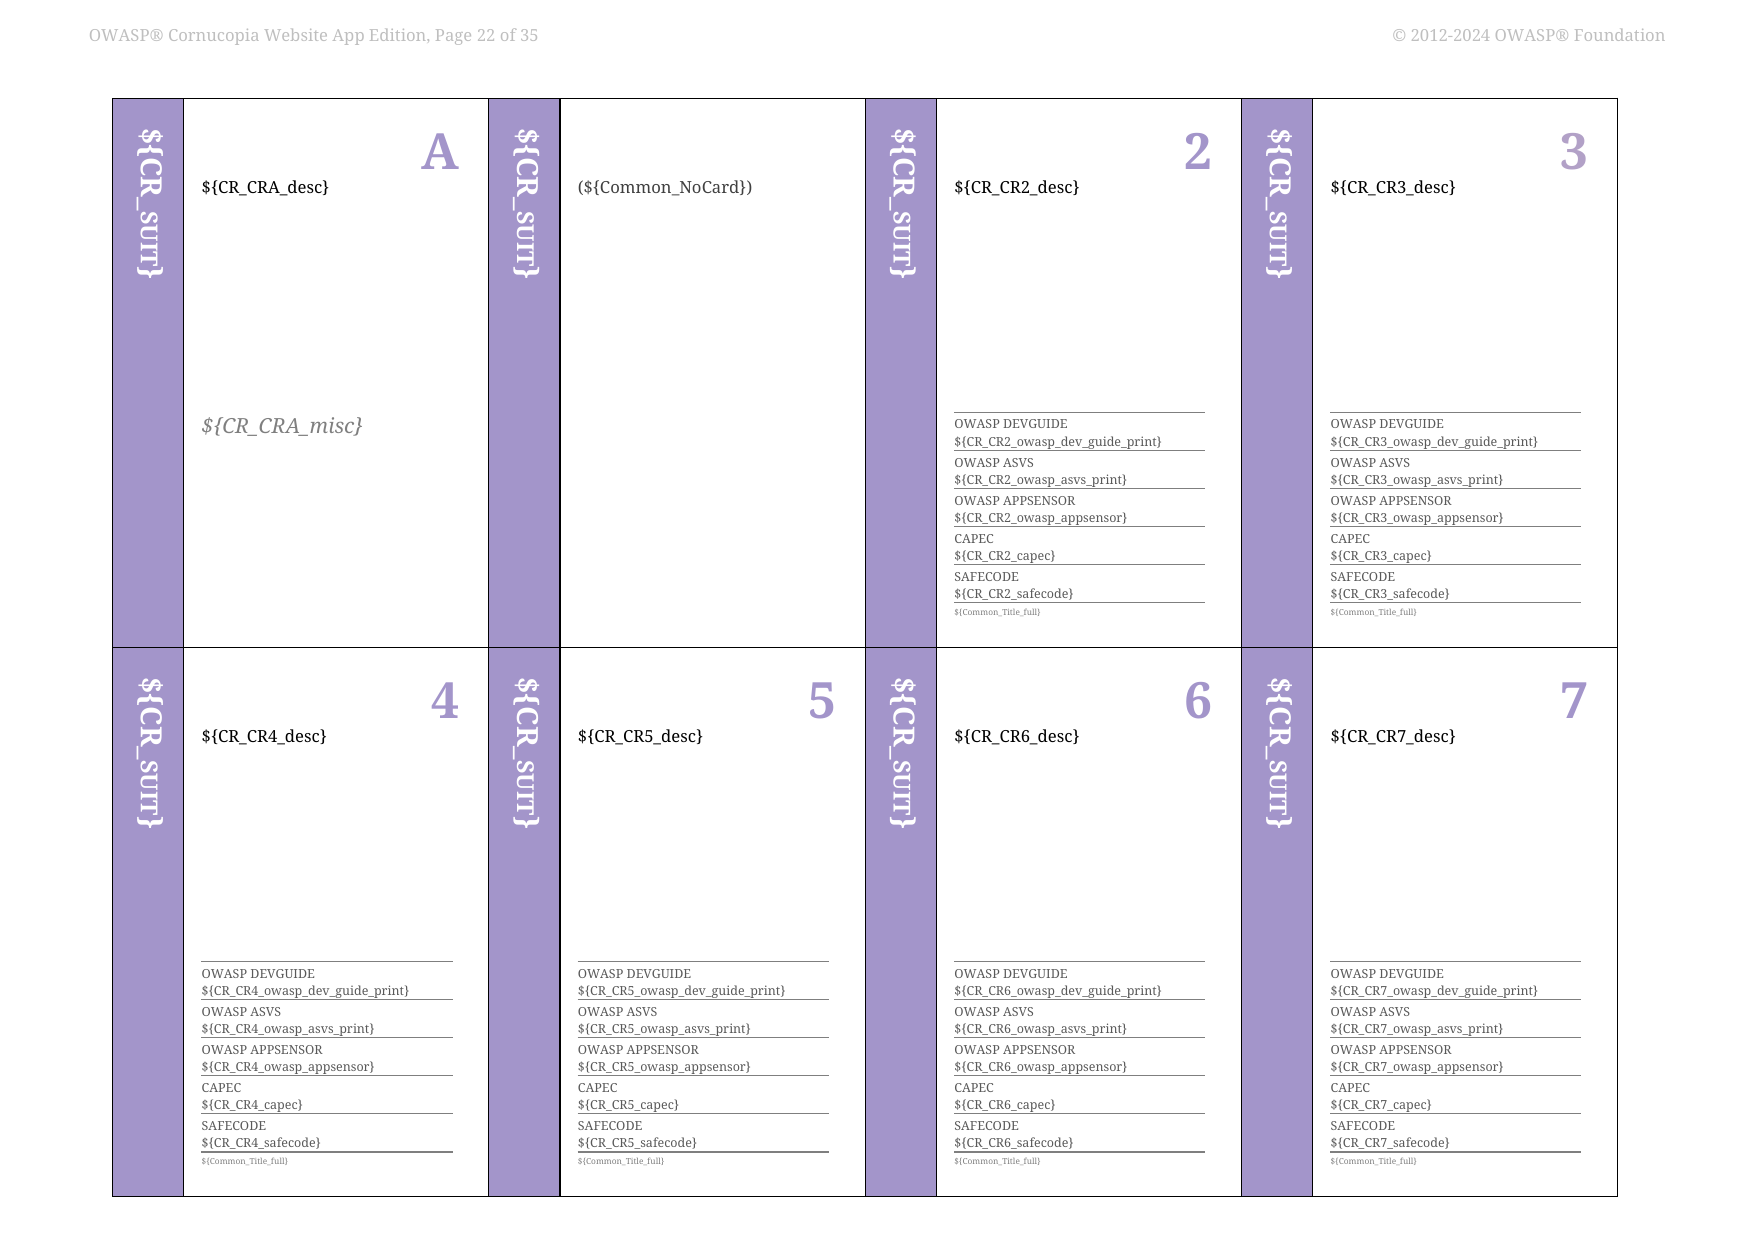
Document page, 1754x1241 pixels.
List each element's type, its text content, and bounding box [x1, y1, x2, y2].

table_cell 5 [561, 648, 865, 723]
table_cell OWASP ASVS ${CR_CR5_owasp_asvs_print} [578, 1000, 829, 1037]
table_cell CAPEC ${CR_CR3_capec} [1330, 527, 1581, 564]
table_header 2 [937, 99, 1241, 174]
table_cell ${Common_Title_full} [201, 1153, 452, 1167]
table_cell [184, 960, 488, 1196]
table_header OWASP DEVGUIDE ${CR_CR4_owasp_dev_guide_print} [201, 962, 452, 999]
table_cell ${Common_Title_full} [1330, 1153, 1581, 1167]
table_header ${CR_suit} [113, 99, 183, 647]
table_cell ${CR_CR4_desc} [184, 724, 488, 960]
table_cell CAPEC ${CR_CR2_capec} [954, 527, 1205, 564]
table_cell CAPEC ${CR_CR5_capec} [578, 1076, 829, 1113]
table_cell (${Common_NoCard}) [561, 174, 865, 411]
table_cell [561, 411, 865, 647]
table_cell SAFECODE ${CR_CR4_safecode} [201, 1114, 452, 1151]
table_cell ${CR_CR7_desc} [1313, 724, 1617, 960]
table_cell SAFECODE ${CR_CR7_safecode} [1330, 1114, 1581, 1151]
table_cell OWASP ASVS ${CR_CR6_owasp_asvs_print} [954, 1000, 1205, 1037]
table_header ${CR_suit} [1242, 99, 1312, 647]
table_cell [937, 960, 1241, 1196]
table_cell OWASP ASVS ${CR_CR4_owasp_asvs_print} [201, 1000, 452, 1037]
table_cell OWASP APPSENSOR ${CR_CR4_owasp_appsensor} [201, 1038, 452, 1075]
table_cell 6 [937, 648, 1241, 723]
table_cell OWASP APPSENSOR ${CR_CR2_owasp_appsensor} [954, 489, 1205, 526]
table_header 3 [1313, 99, 1617, 174]
table_header ${CR_suit} [489, 99, 559, 647]
table_cell ${CR_CR2_desc} [937, 174, 1241, 411]
table_cell [937, 411, 1241, 647]
table_cell SAFECODE ${CR_CR2_safecode} [954, 565, 1205, 602]
table_cell ${CR_suit} [489, 648, 559, 1196]
table_cell CAPEC ${CR_CR6_capec} [954, 1076, 1205, 1113]
table_cell ${CR_CR3_desc} [1313, 174, 1617, 411]
table_cell [1313, 960, 1617, 1196]
table_header OWASP DEVGUIDE ${CR_CR3_owasp_dev_guide_print} [1330, 413, 1581, 450]
table_header OWASP DEVGUIDE ${CR_CR2_owasp_dev_guide_print} [954, 413, 1205, 450]
table_header OWASP DEVGUIDE ${CR_CR7_owasp_dev_guide_print} [1330, 962, 1581, 999]
table_cell ${Common_Title_full} [954, 1153, 1205, 1167]
table_cell OWASP ASVS ${CR_CR2_owasp_asvs_print} [954, 451, 1205, 488]
table_cell CAPEC ${CR_CR7_capec} [1330, 1076, 1581, 1113]
table_header OWASP DEVGUIDE ${CR_CR5_owasp_dev_guide_print} [578, 962, 829, 999]
table_cell 7 [1313, 648, 1617, 723]
table_cell SAFECODE ${CR_CR5_safecode} [578, 1114, 829, 1151]
table_header [108, 98, 112, 1196]
table_cell [561, 960, 865, 1196]
table_cell SAFECODE ${CR_CR6_safecode} [954, 1114, 1205, 1151]
table_cell OWASP APPSENSOR ${CR_CR3_owasp_appsensor} [1330, 489, 1581, 526]
table_cell ${CR_CRA_misc} [184, 411, 488, 647]
table_cell ${Common_Title_full} [578, 1153, 829, 1167]
table_cell OWASP ASVS ${CR_CR3_owasp_asvs_print} [1330, 451, 1581, 488]
table_cell ${CR_CR6_desc} [937, 724, 1241, 960]
table_cell SAFECODE ${CR_CR3_safecode} [1330, 565, 1581, 602]
table_cell ${Common_Title_full} [1330, 603, 1581, 617]
table_cell 4 [184, 648, 488, 723]
table_cell ${Common_Title_full} [954, 603, 1205, 617]
table_header OWASP DEVGUIDE ${CR_CR6_owasp_dev_guide_print} [954, 962, 1205, 999]
table_cell OWASP APPSENSOR ${CR_CR5_owasp_appsensor} [578, 1038, 829, 1075]
table_header [561, 99, 865, 174]
table_cell [1313, 411, 1617, 647]
table_cell OWASP APPSENSOR ${CR_CR7_owasp_appsensor} [1330, 1038, 1581, 1075]
table_cell ${CR_suit} [1242, 648, 1312, 1196]
table_cell ${CR_CRA_desc} [184, 174, 488, 411]
table_cell OWASP APPSENSOR ${CR_CR6_owasp_appsensor} [954, 1038, 1205, 1075]
table_cell CAPEC ${CR_CR4_capec} [201, 1076, 452, 1113]
table_header A [184, 99, 488, 174]
table_header ${CR_suit} [866, 99, 936, 647]
table_cell ${CR_CR5_desc} [561, 724, 865, 960]
table_cell ${CR_suit} [113, 648, 183, 1196]
table_cell ${CR_suit} [866, 648, 936, 1196]
table_cell OWASP ASVS ${CR_CR7_owasp_asvs_print} [1330, 1000, 1581, 1037]
